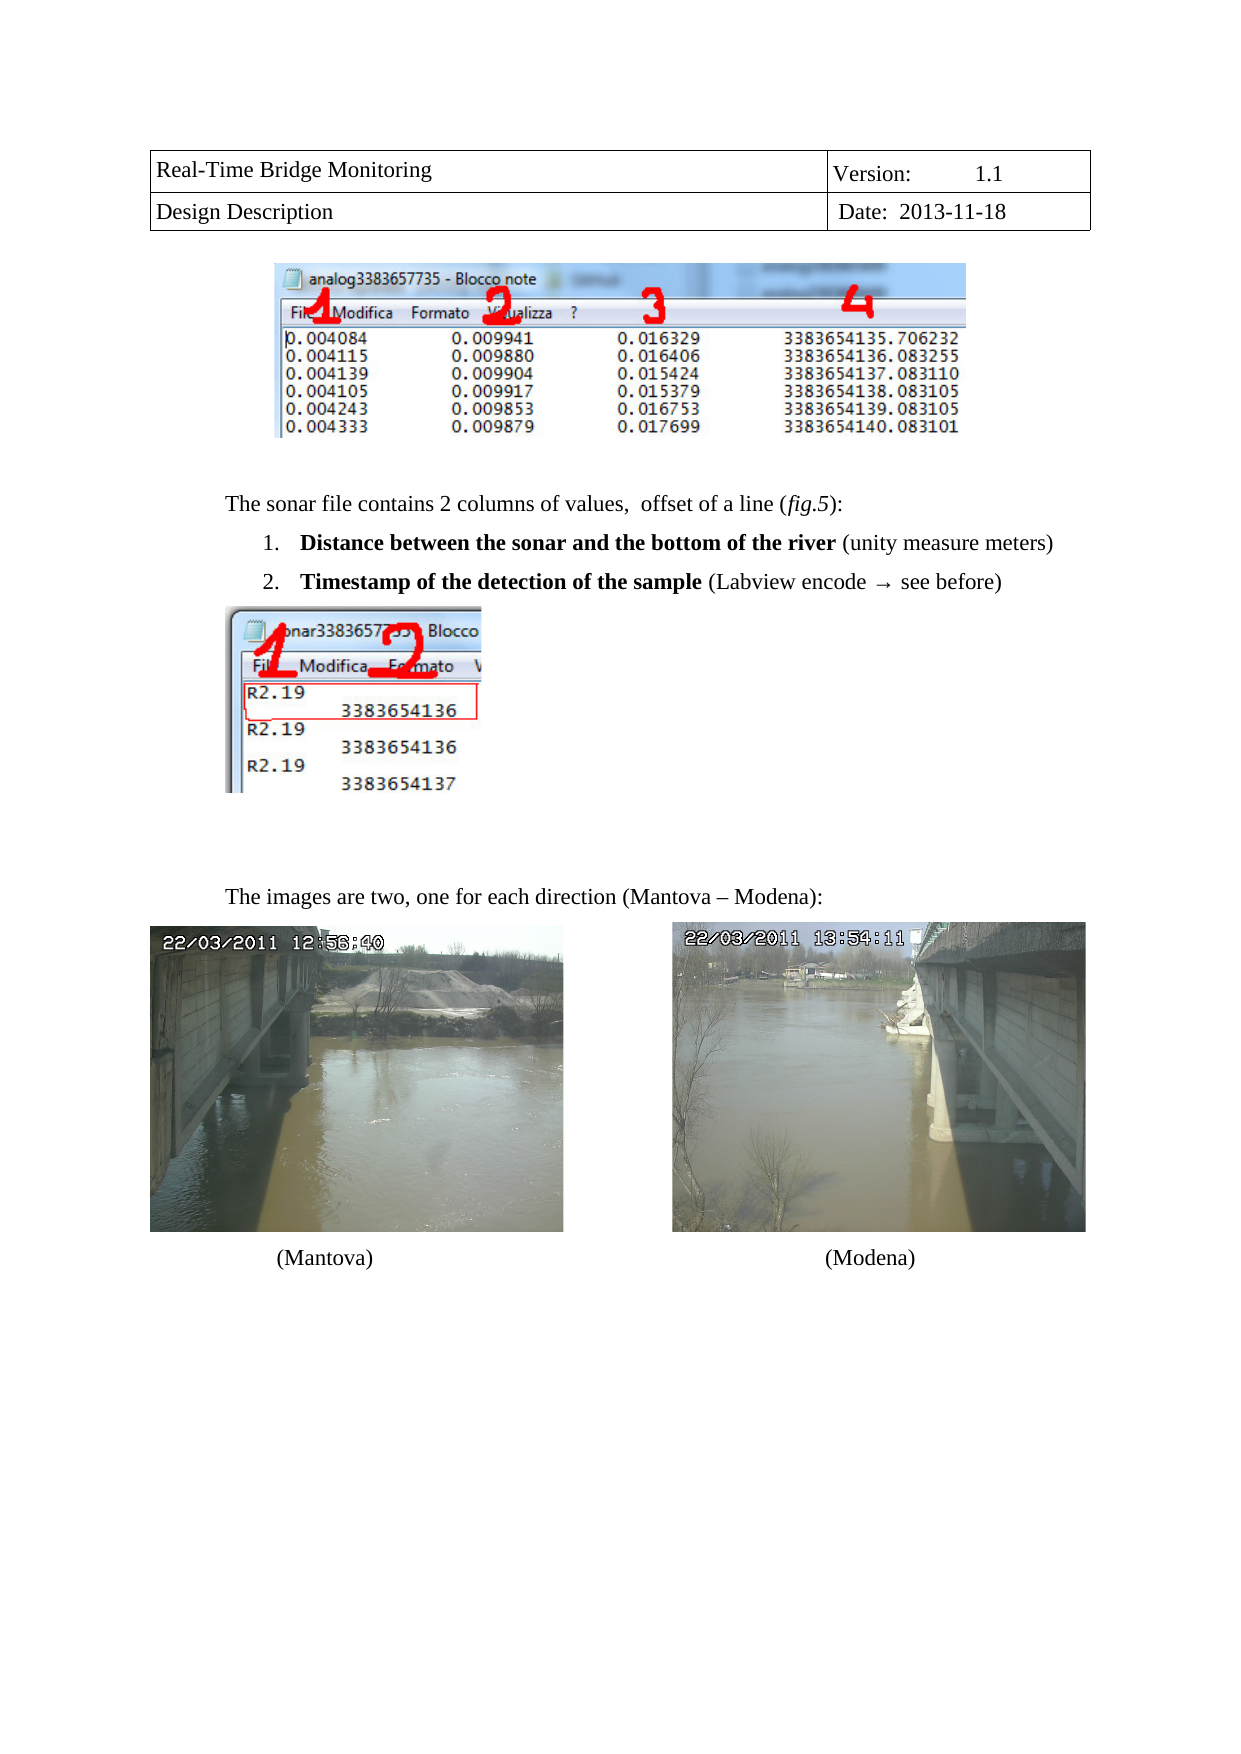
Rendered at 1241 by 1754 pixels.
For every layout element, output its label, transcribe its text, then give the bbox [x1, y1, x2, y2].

picture [274, 263, 966, 438]
list Distance between the sonar and the bottom of the river (unity measure meters) [262, 529, 1090, 555]
picture [672, 922, 1086, 1232]
text The sonar file contains 2 columns of values, offset of a line (fig.5): [225, 490, 1090, 517]
picture [225, 606, 482, 793]
text The images are two, one for each direction (Mantova – Modena): [225, 883, 1090, 909]
list Timestamp of the detection of the sample (Labview encode → see before) [262, 568, 1090, 594]
picture [150, 926, 564, 1232]
text (Mantova) (Modena) [150, 1244, 1090, 1271]
